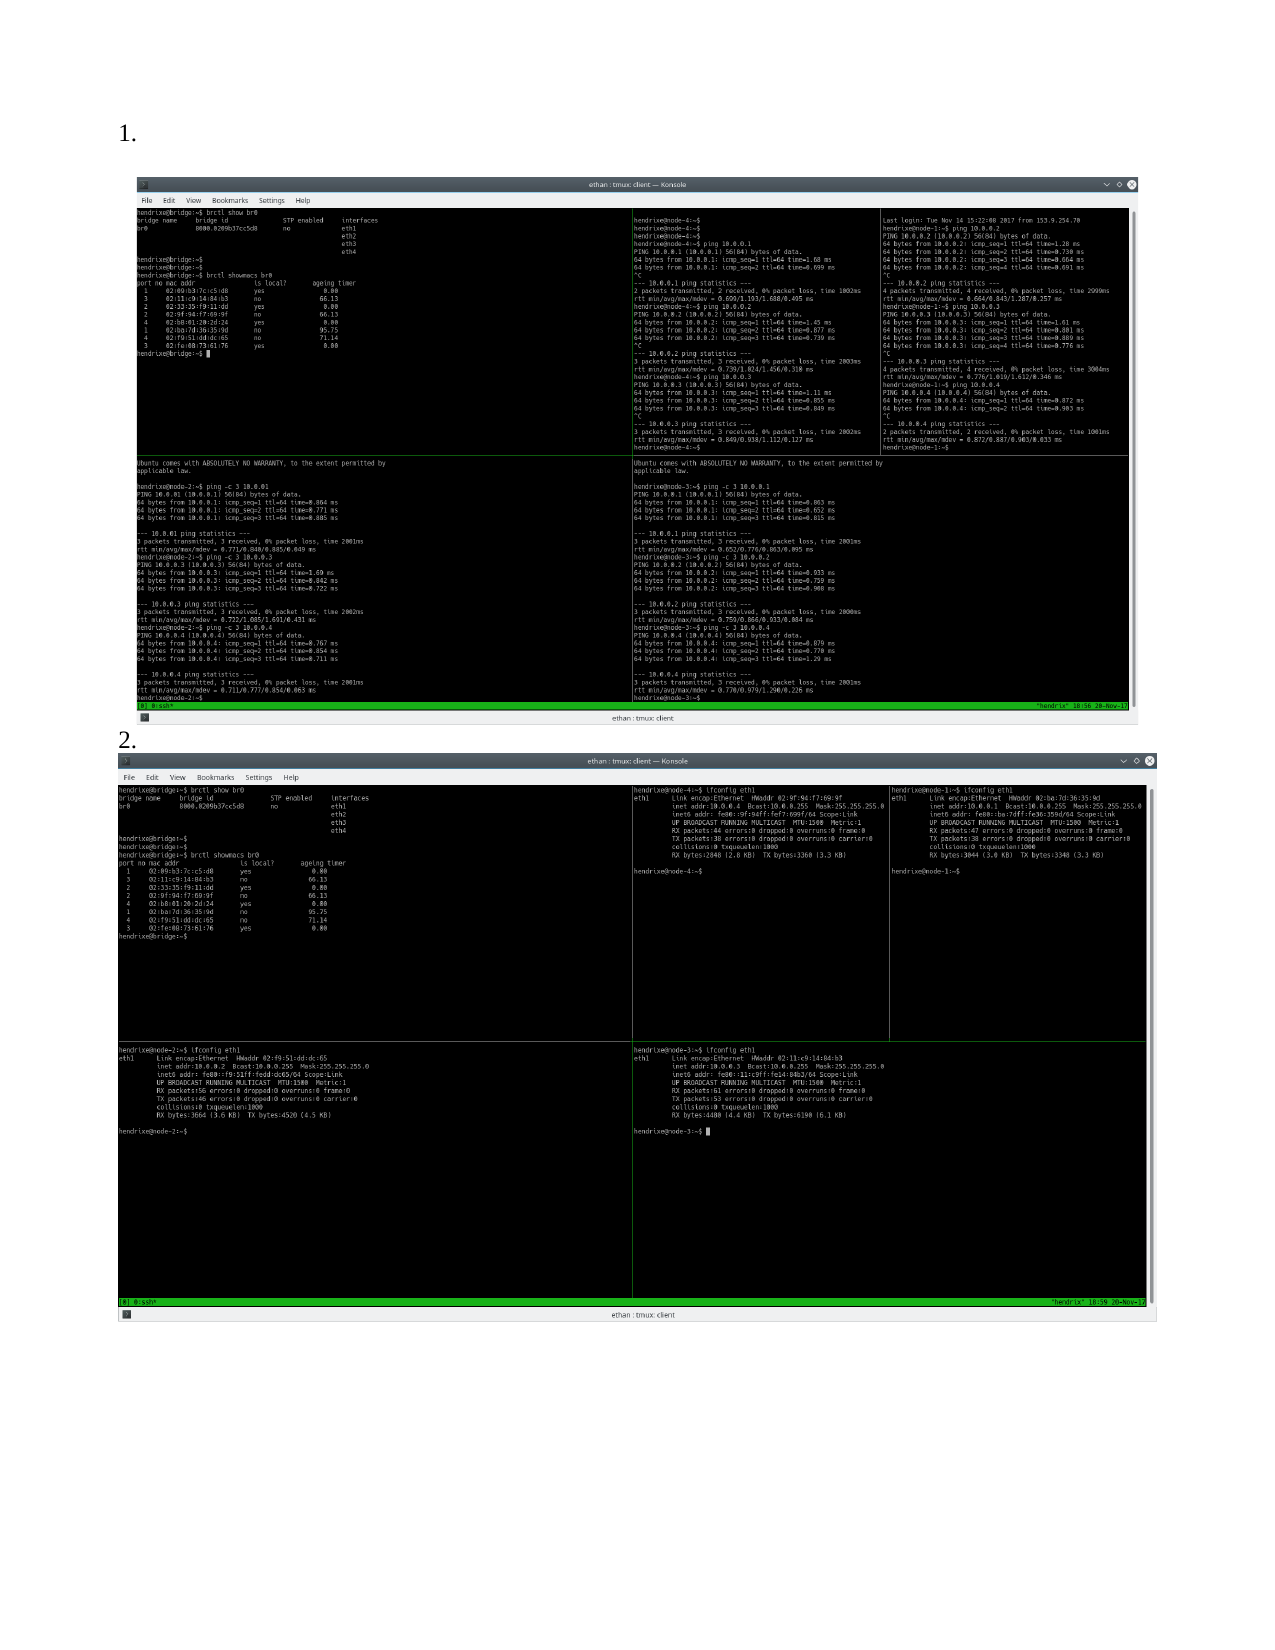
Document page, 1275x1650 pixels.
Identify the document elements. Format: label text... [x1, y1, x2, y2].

text 2. [118, 176, 1157, 753]
picture [118, 753, 1157, 1322]
picture [136, 177, 1139, 725]
text 1. [118, 118, 1157, 147]
